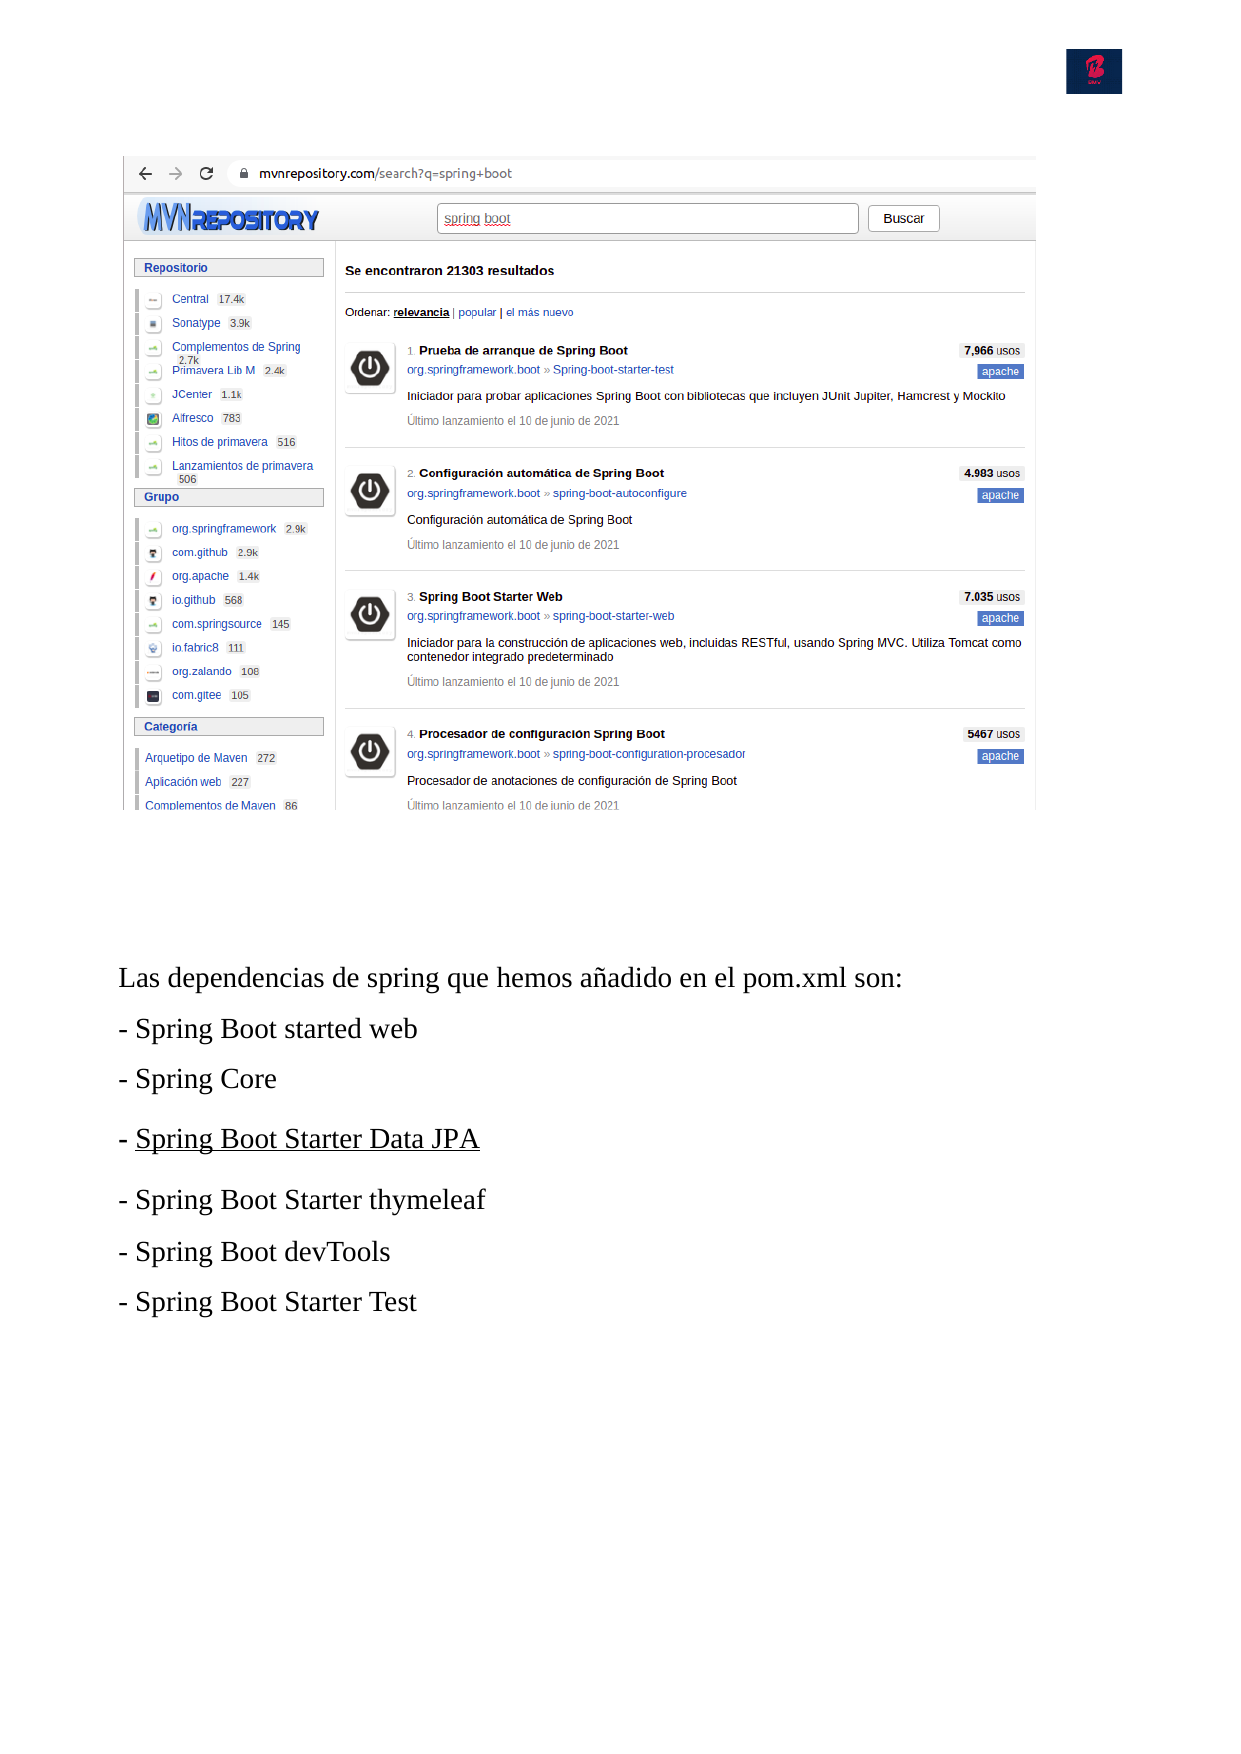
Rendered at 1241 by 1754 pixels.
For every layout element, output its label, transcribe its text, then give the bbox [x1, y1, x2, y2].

text - Spring Core [118, 1061, 1122, 1095]
text - Spring Boot devTools [118, 1234, 1122, 1267]
text Las dependencias de spring que hemos añadido en el pom.xml son: [118, 960, 1122, 994]
subtitle - Spring Boot Starter Data JPA [118, 1121, 1122, 1154]
text - Spring Boot Starter Test [118, 1284, 1122, 1318]
text - Spring Boot started web [118, 1011, 1122, 1044]
subtitle - Spring Boot Starter thymeleaf [118, 1182, 1122, 1215]
